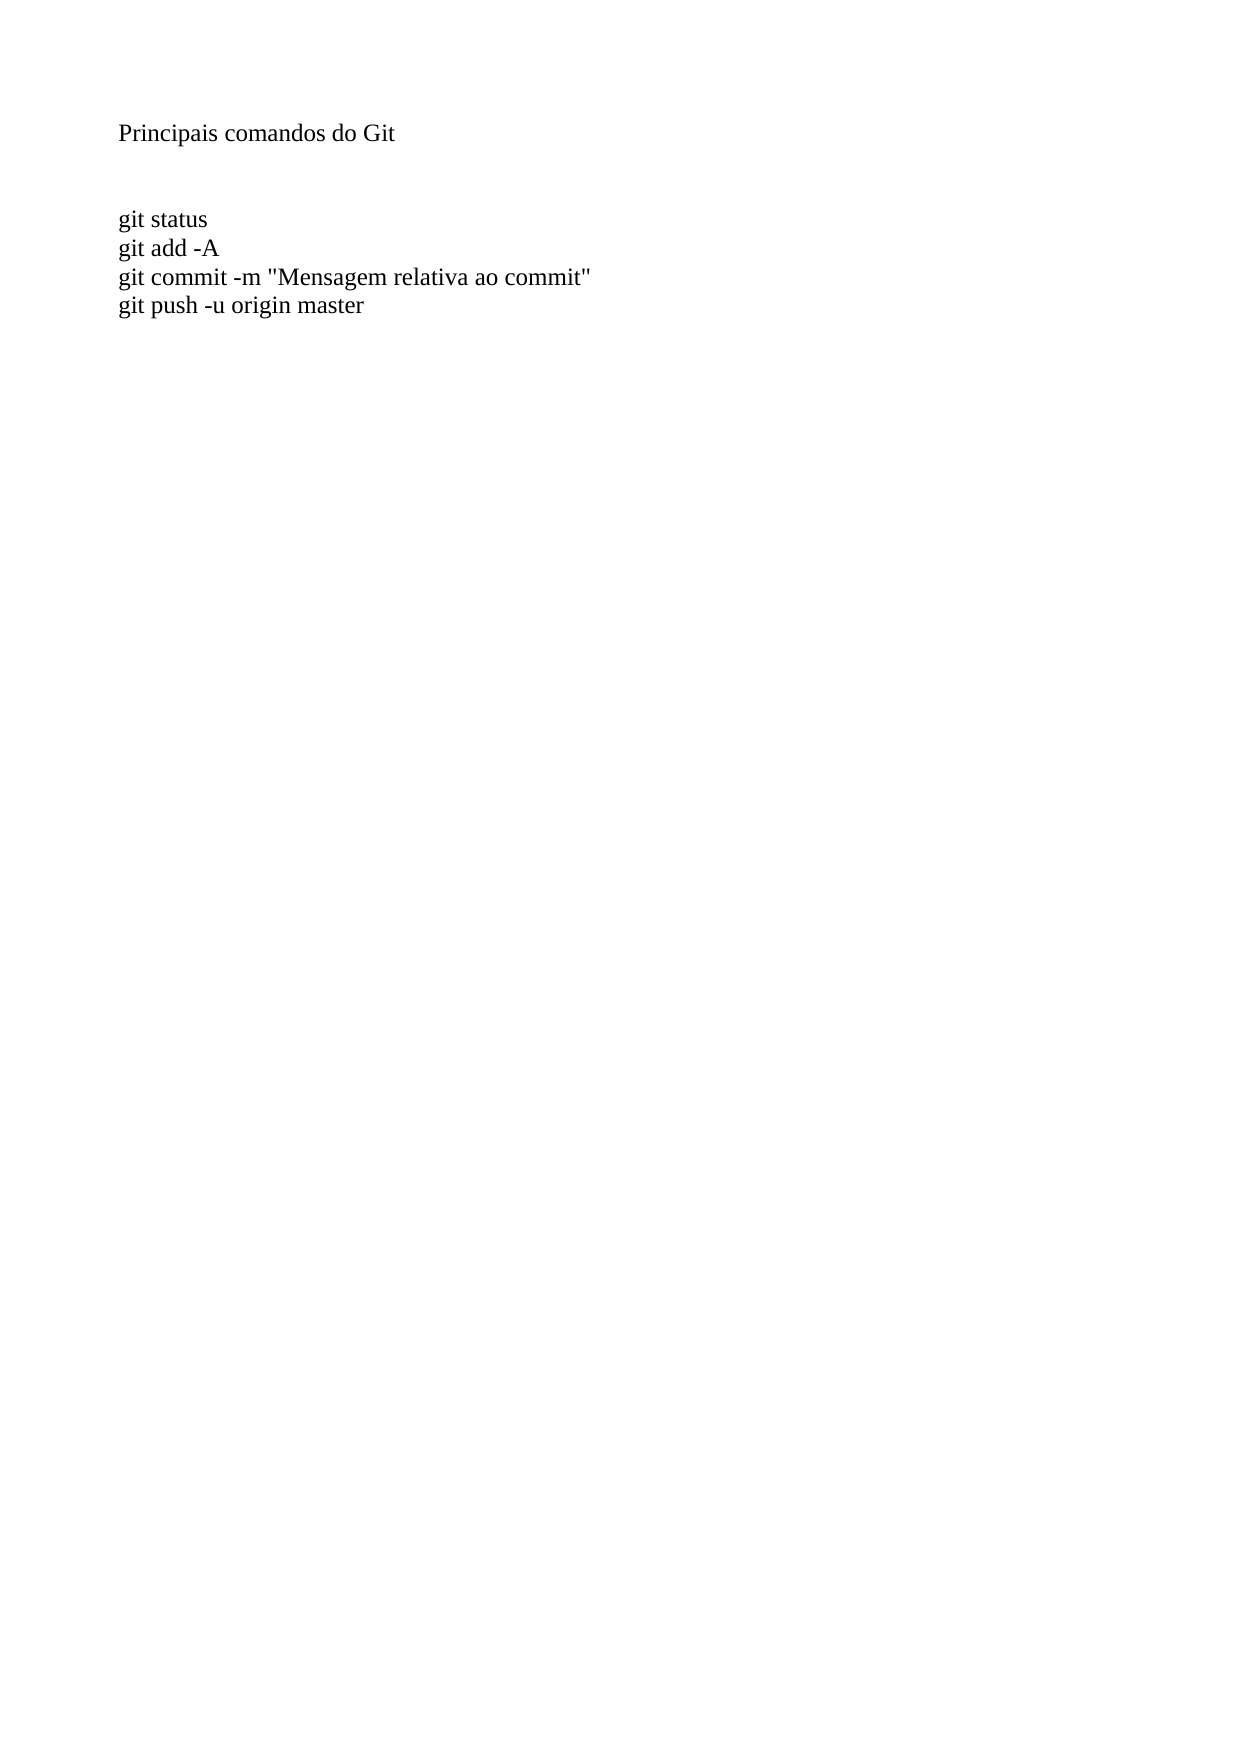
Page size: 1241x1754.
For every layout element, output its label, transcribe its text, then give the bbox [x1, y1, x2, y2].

text git push -u origin master [118, 291, 1122, 319]
text Principais comandos do Git [118, 118, 1122, 147]
text git add -A [118, 233, 1122, 262]
text git status [118, 204, 1122, 233]
text git commit -m "Mensagem relativa ao commit" [118, 262, 1122, 291]
